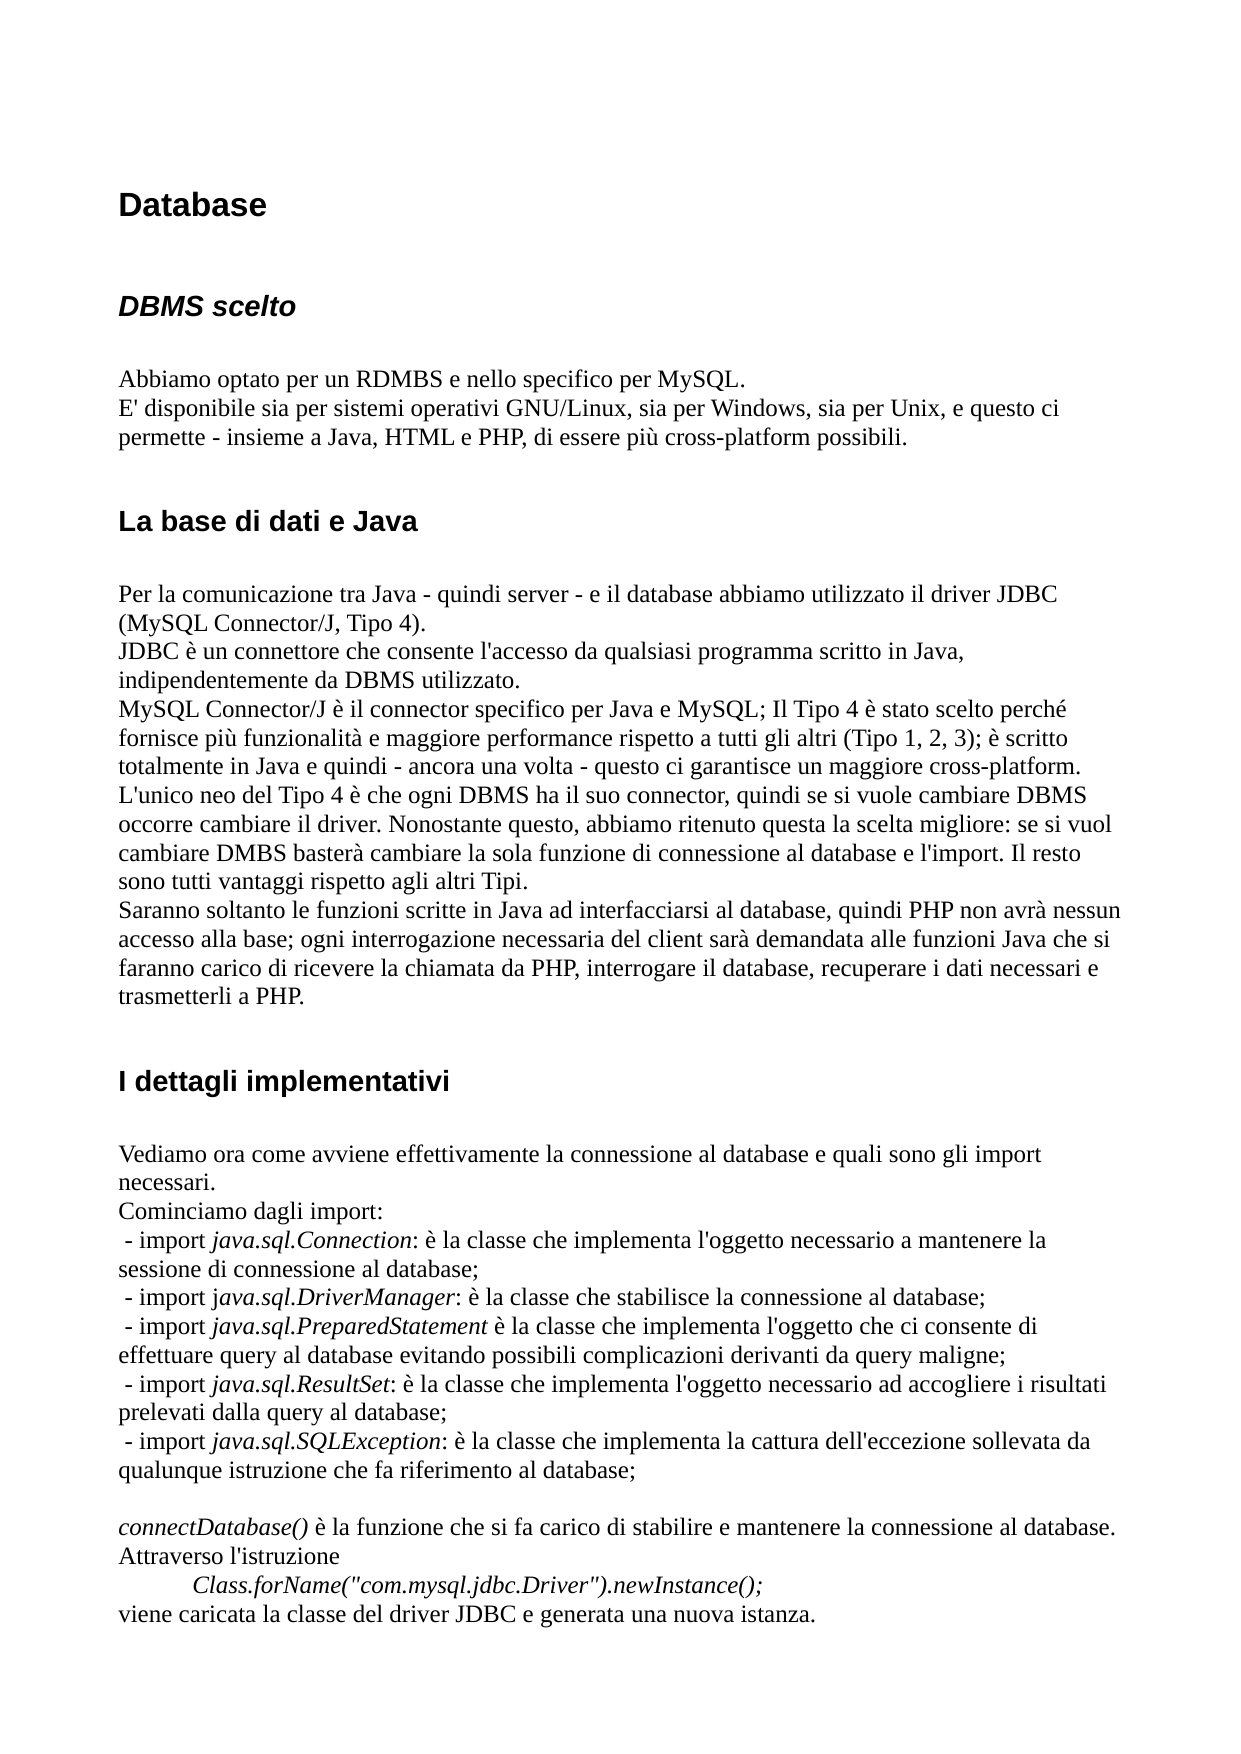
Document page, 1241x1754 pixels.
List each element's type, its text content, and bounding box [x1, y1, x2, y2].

text connectDatabase() è la funzione che si fa carico di stabilire e mantenere la connessione al database. [118, 1512, 1122, 1541]
text - import java.sql.ResultSet: è la classe che implementa l'oggetto necessario ad accogliere i risultati prelevati dalla query al database; [118, 1369, 1122, 1426]
text Class.forName("com.mysql.jdbc.Driver").newInstance(); [118, 1570, 1122, 1599]
subtitle Database [118, 184, 1122, 223]
subtitle I dettagli implementativi [118, 1064, 1122, 1097]
text - import java.sql.PreparedStatement è la classe che implementa l'oggetto che ci consente di effettuare query al database evitando possibili complicazioni derivanti da query maligne; [118, 1311, 1122, 1369]
text Attraverso l'istruzione [118, 1541, 1122, 1570]
text JDBC è un connettore che consente l'accesso da qualsiasi programma scritto in Java, indipendentemente da DBMS utilizzato. [118, 636, 1122, 694]
subtitle La base di dati e Java [118, 504, 1122, 538]
text Per la comunicazione tra Java - quindi server - e il database abbiamo utilizzato il driver JDBC (MySQL Connector/J, Tipo 4). [118, 579, 1122, 636]
text - import java.sql.DriverManager: è la classe che stabilisce la connessione al database; [118, 1282, 1122, 1311]
text MySQL Connector/J è il connector specifico per Java e MySQL; Il Tipo 4 è stato scelto perché fornisce più funzionalità e maggiore performance rispetto a tutti gli altri (Tipo 1, 2, 3); è scritto totalmente in Java e quindi - ancora una volta - questo ci garantisce un maggiore cross-platform. L'unico neo del Tipo 4 è che ogni DBMS ha il suo connector, quindi se si vuole cambiare DBMS occorre cambiare il driver. Nonostante questo, abbiamo ritenuto questa la scelta migliore: se si vuol cambiare DMBS basterà cambiare la sola funzione di connessione al database e l'import. Il resto sono tutti vantaggi rispetto agli altri Tipi. [118, 694, 1122, 895]
text Vediamo ora come avviene effettivamente la connessione al database e quali sono gli import necessari. [118, 1139, 1122, 1196]
text Abbiamo optato per un RDMBS e nello specifico per MySQL. [118, 364, 1122, 393]
text - import java.sql.Connection: è la classe che implementa l'oggetto necessario a mantenere la sessione di connessione al database; [118, 1225, 1122, 1282]
text - import java.sql.SQLException: è la classe che implementa la cattura dell'eccezione sollevata da qualunque istruzione che fa riferimento al database; [118, 1426, 1122, 1484]
subtitle DBMS scelto [118, 289, 1122, 323]
text Saranno soltanto le funzioni scritte in Java ad interfacciarsi al database, quindi PHP non avrà nessun accesso alla base; ogni interrogazione necessaria del client sarà demandata alle funzioni Java che si faranno carico di ricevere la chiamata da PHP, interrogare il database, recuperare i dati necessari e trasmetterli a PHP. [118, 895, 1122, 1010]
text viene caricata la classe del driver JDBC e generata una nuova istanza. [118, 1599, 1122, 1627]
text E' disponibile sia per sistemi operativi GNU/Linux, sia per Windows, sia per Unix, e questo ci permette - insieme a Java, HTML e PHP, di essere più cross-platform possibili. [118, 393, 1122, 450]
text Cominciamo dagli import: [118, 1196, 1122, 1225]
